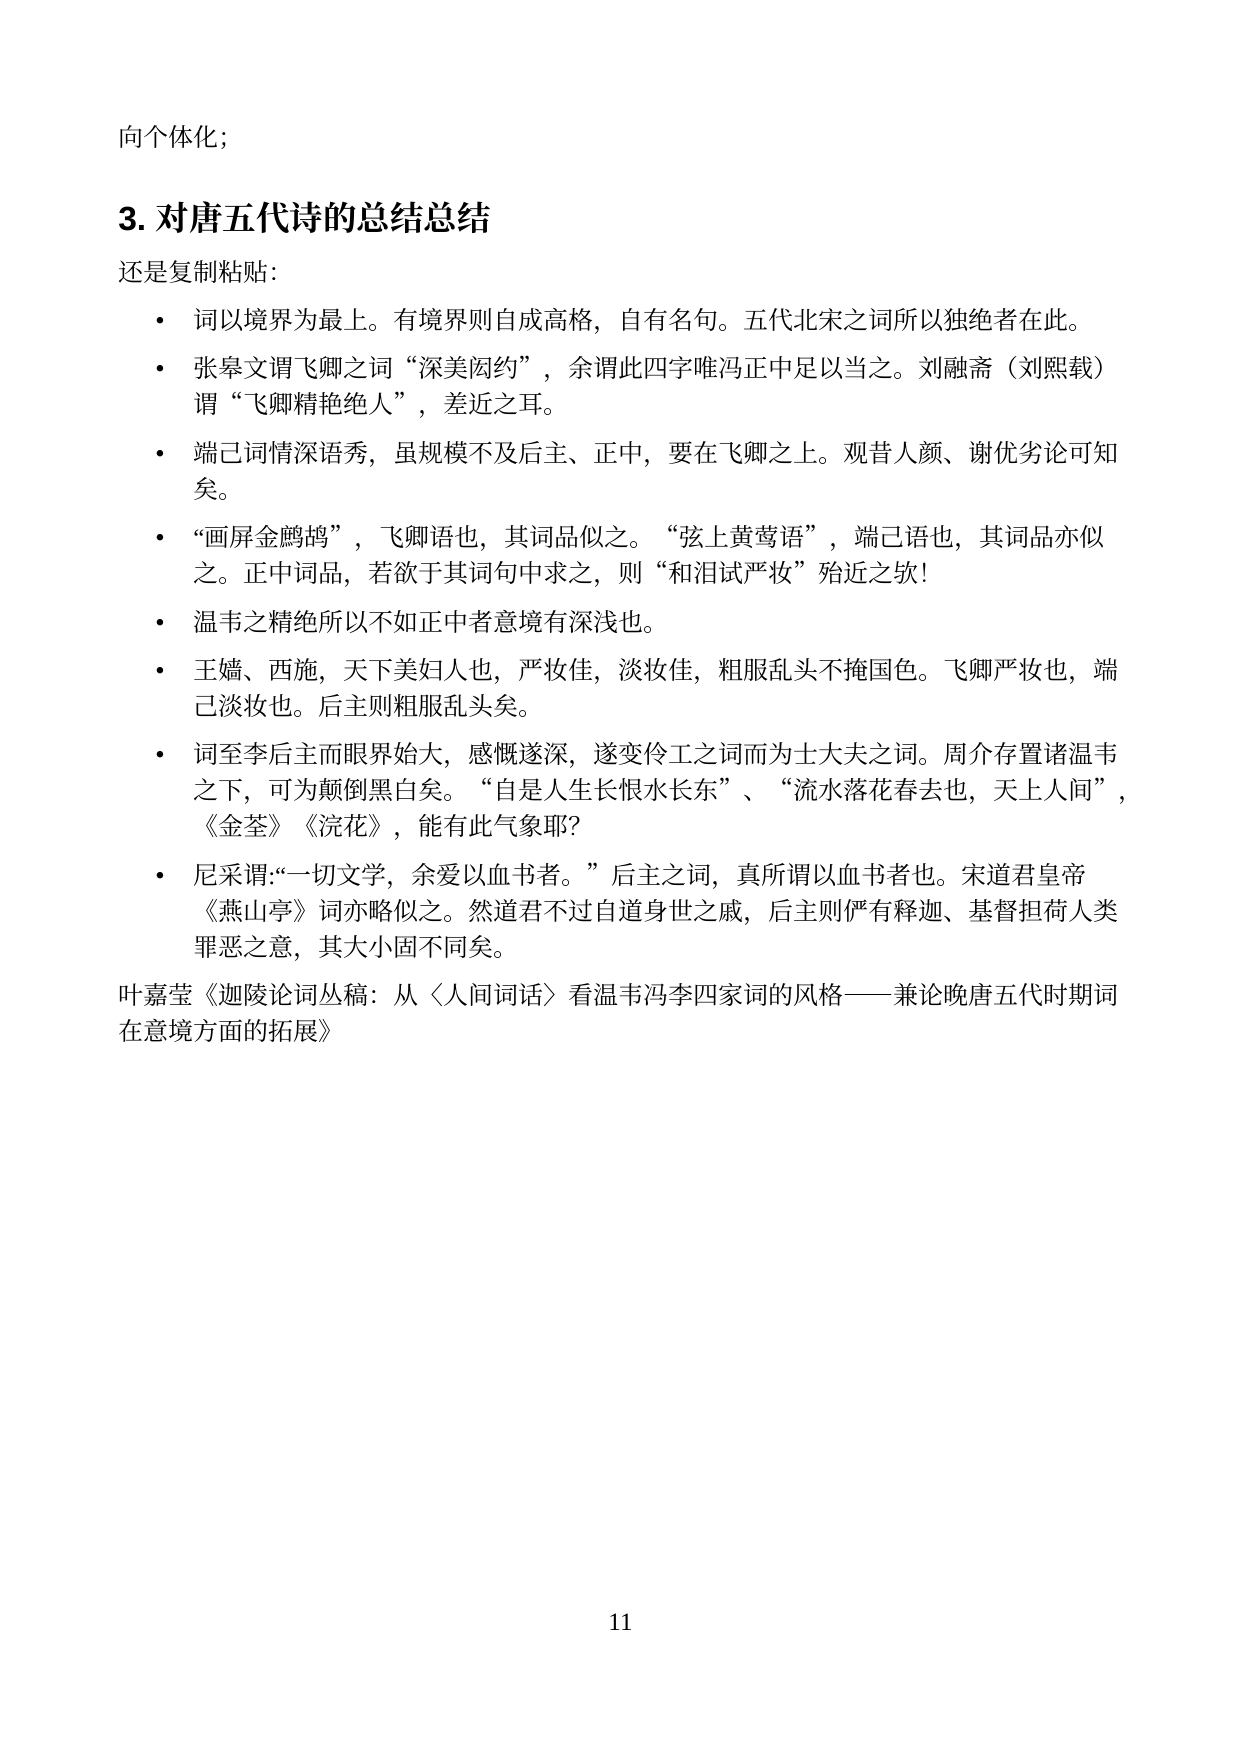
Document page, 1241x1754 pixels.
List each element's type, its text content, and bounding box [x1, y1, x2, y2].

list 词以境界为最上。有境界则自成高格，自有名句。五代北宋之词所以独绝者在此。 [156, 301, 1122, 337]
list “画屏金鹧鸪”，飞卿语也，其词品似之。“弦上黄莺语”，端己语也，其词品亦似之。正中词品，若欲于其词句中求之，则“和泪试严妆”殆近之欤！ [156, 518, 1122, 590]
list 词至李后主而眼界始大，感慨遂深，遂变伶工之词而为士大夫之词。周介存置诸温韦之下，可为颠倒黑白矣。“自是人生长恨水长东”、“流水落花春去也，天上人间”，《金荃》《浣花》，能有此气象耶？ [156, 735, 1122, 843]
list 王嫱、西施，天下美妇人也，严妆佳，淡妆佳，粗服乱头不掩国色。飞卿严妆也，端己淡妆也。后主则粗服乱头矣。 [156, 651, 1122, 723]
list 尼采谓:“一切文学，余爱以血书者。”后主之词，真所谓以血书者也。宋道君皇帝《燕山亭》词亦略似之。然道君不过自道身世之戚，后主则俨有释迦、基督担荷人类罪恶之意，其大小固不同矣。 [156, 855, 1122, 963]
text 还是复制粘贴： [118, 252, 1122, 288]
list 端己词情深语秀，虽规模不及后主、正中，要在飞卿之上。观昔人颜、谢优劣论可知矣。 [156, 433, 1122, 505]
text 向个体化； [118, 118, 1122, 154]
text 叶嘉莹《迦陵论词丛稿：从〈人间词话〉看温韦冯李四家词的风格——兼论晚唐五代时期词在意境方面的拓展》 [118, 976, 1122, 1048]
list 张皋文谓飞卿之词“深美闳约”，余谓此四字唯冯正中足以当之。刘融斋（刘熙载）谓“飞卿精艳绝人”，差近之耳。 [156, 349, 1122, 421]
list 温韦之精绝所以不如正中者意境有深浅也。 [156, 602, 1122, 638]
subtitle 对唐五代诗的总结总结 [118, 192, 1122, 240]
